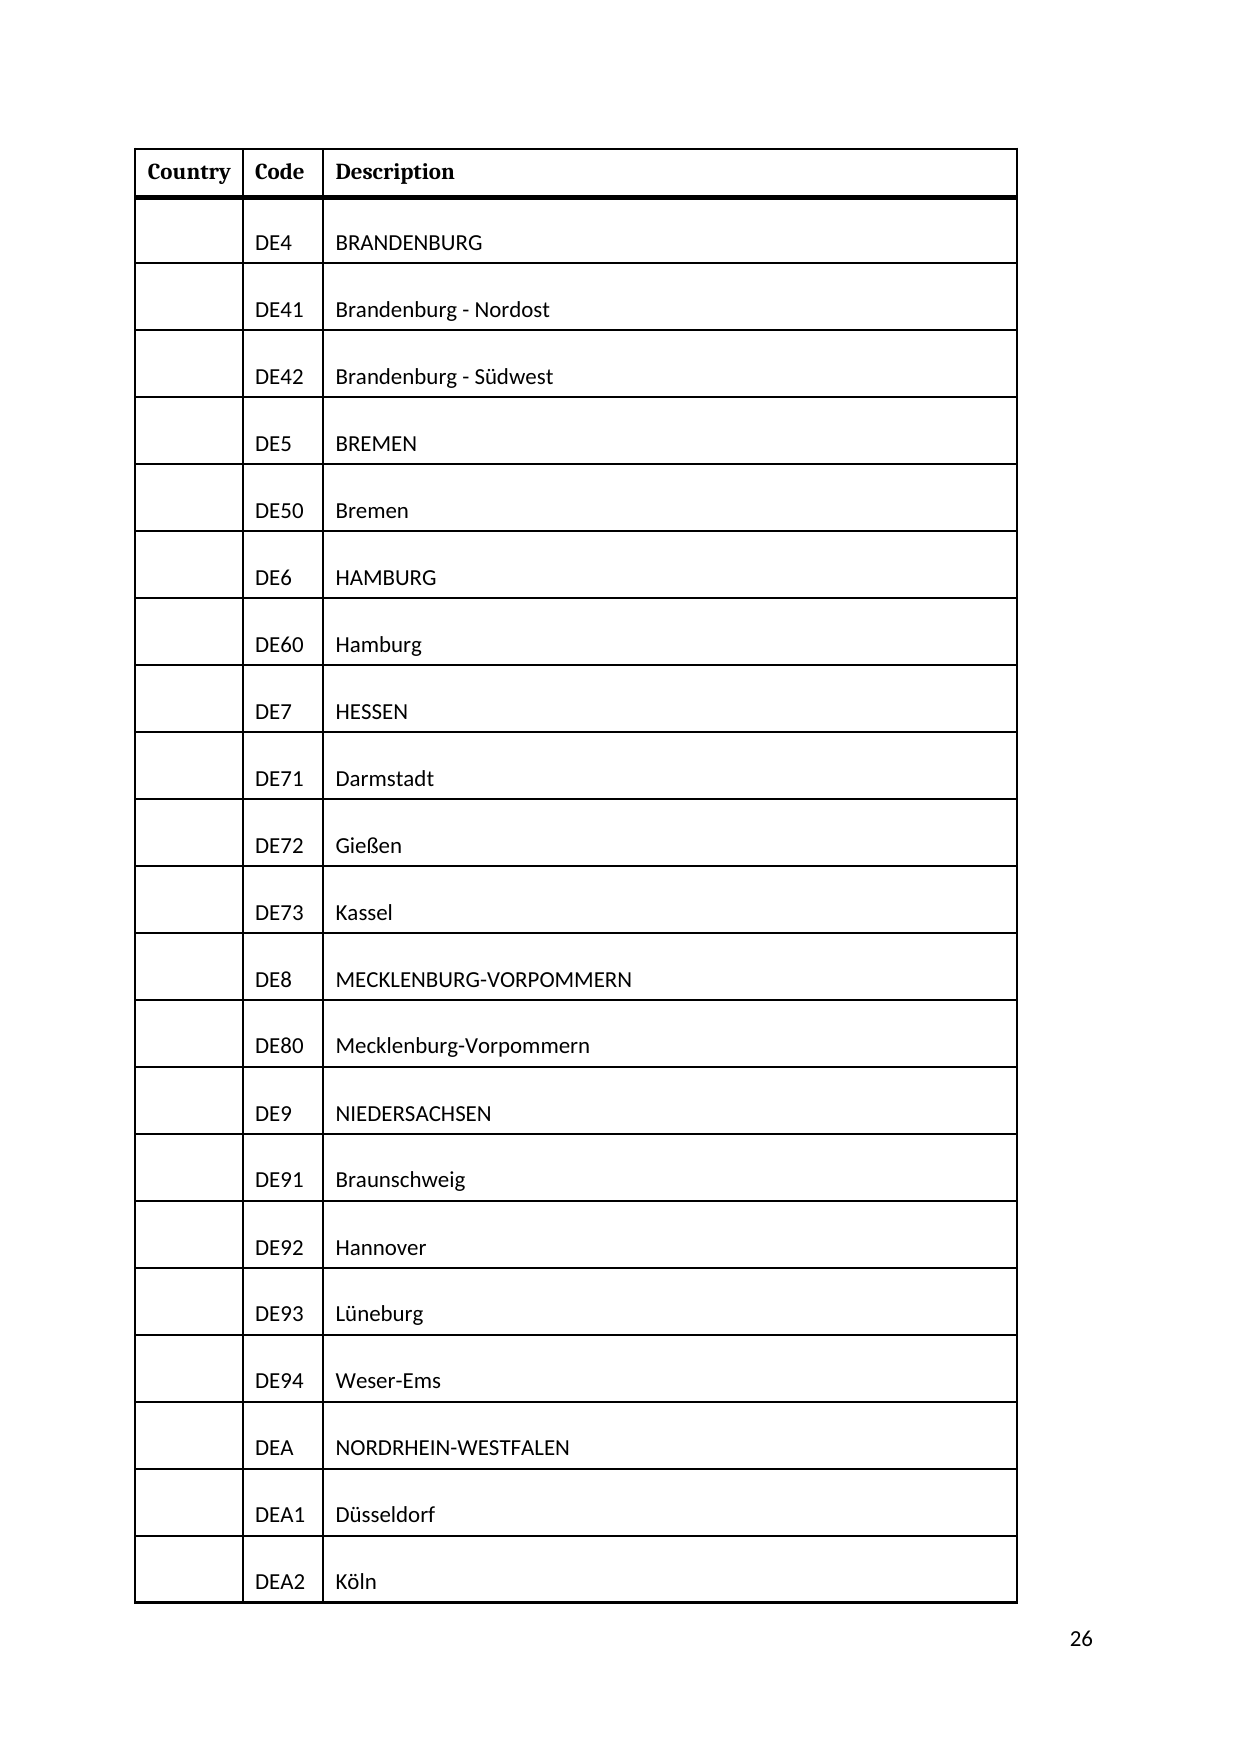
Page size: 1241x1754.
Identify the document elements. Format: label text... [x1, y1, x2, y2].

table_cell [136, 867, 242, 932]
table_cell Köln [324, 1537, 1016, 1601]
table_cell DE93 [244, 1269, 322, 1333]
table_cell Weser-Ems [324, 1336, 1016, 1401]
table_cell [136, 934, 242, 999]
table_cell Düsseldorf [324, 1470, 1016, 1534]
table_cell [136, 1537, 242, 1601]
table_cell Darmstadt [324, 733, 1016, 798]
table_cell [136, 1336, 242, 1401]
table_cell [136, 398, 242, 463]
table_cell Hamburg [324, 599, 1016, 664]
table_header Description [324, 150, 1016, 195]
table_cell MECKLENBURG-VORPOMMERN [324, 934, 1016, 999]
table_cell DEA1 [244, 1470, 322, 1534]
table_cell NORDRHEIN-WESTFALEN [324, 1403, 1016, 1467]
table_cell Hannover [324, 1202, 1016, 1267]
table_cell DE9 [244, 1068, 322, 1133]
table_cell DE91 [244, 1135, 322, 1199]
table_cell DE50 [244, 465, 322, 530]
table_cell DE5 [244, 398, 322, 463]
table_cell [136, 733, 242, 798]
table_cell DE72 [244, 800, 322, 865]
table_cell Braunschweig [324, 1135, 1016, 1199]
table_cell Brandenburg - Südwest [324, 331, 1016, 396]
table_header Country [136, 150, 242, 195]
table_cell DE7 [244, 666, 322, 731]
table_cell [136, 1470, 242, 1534]
table_cell [136, 465, 242, 530]
table_cell DEA2 [244, 1537, 322, 1601]
table_cell HAMBURG [324, 532, 1016, 597]
table_cell [136, 1202, 242, 1267]
table_cell Lüneburg [324, 1269, 1016, 1333]
table_cell NIEDERSACHSEN [324, 1068, 1016, 1133]
table_cell [136, 1135, 242, 1199]
table_cell BRANDENBURG [324, 200, 1016, 262]
table_cell DE92 [244, 1202, 322, 1267]
table_cell DE80 [244, 1001, 322, 1066]
table_cell [136, 1403, 242, 1467]
table_cell Gießen [324, 800, 1016, 865]
table_cell Bremen [324, 465, 1016, 530]
table_cell DE94 [244, 1336, 322, 1401]
table_cell DE42 [244, 331, 322, 396]
table_cell [136, 1001, 242, 1066]
table_cell Mecklenburg-Vorpommern [324, 1001, 1016, 1066]
table_cell DE6 [244, 532, 322, 597]
table_cell [136, 331, 242, 396]
table_cell DEA [244, 1403, 322, 1467]
table_cell [136, 1068, 242, 1133]
table_cell [136, 666, 242, 731]
table_cell [136, 800, 242, 865]
table_cell [136, 1269, 242, 1333]
table_cell BREMEN [324, 398, 1016, 463]
table_cell DE71 [244, 733, 322, 798]
table_cell DE8 [244, 934, 322, 999]
table_header Code [244, 150, 322, 195]
table_cell DE41 [244, 264, 322, 329]
table_cell Kassel [324, 867, 1016, 932]
table_cell [136, 200, 242, 262]
table_cell [136, 264, 242, 329]
table_cell [136, 599, 242, 664]
table_cell Brandenburg - Nordost [324, 264, 1016, 329]
table_cell HESSEN [324, 666, 1016, 731]
table_cell DE73 [244, 867, 322, 932]
table_cell DE4 [244, 200, 322, 262]
table_cell DE60 [244, 599, 322, 664]
table_cell [136, 532, 242, 597]
